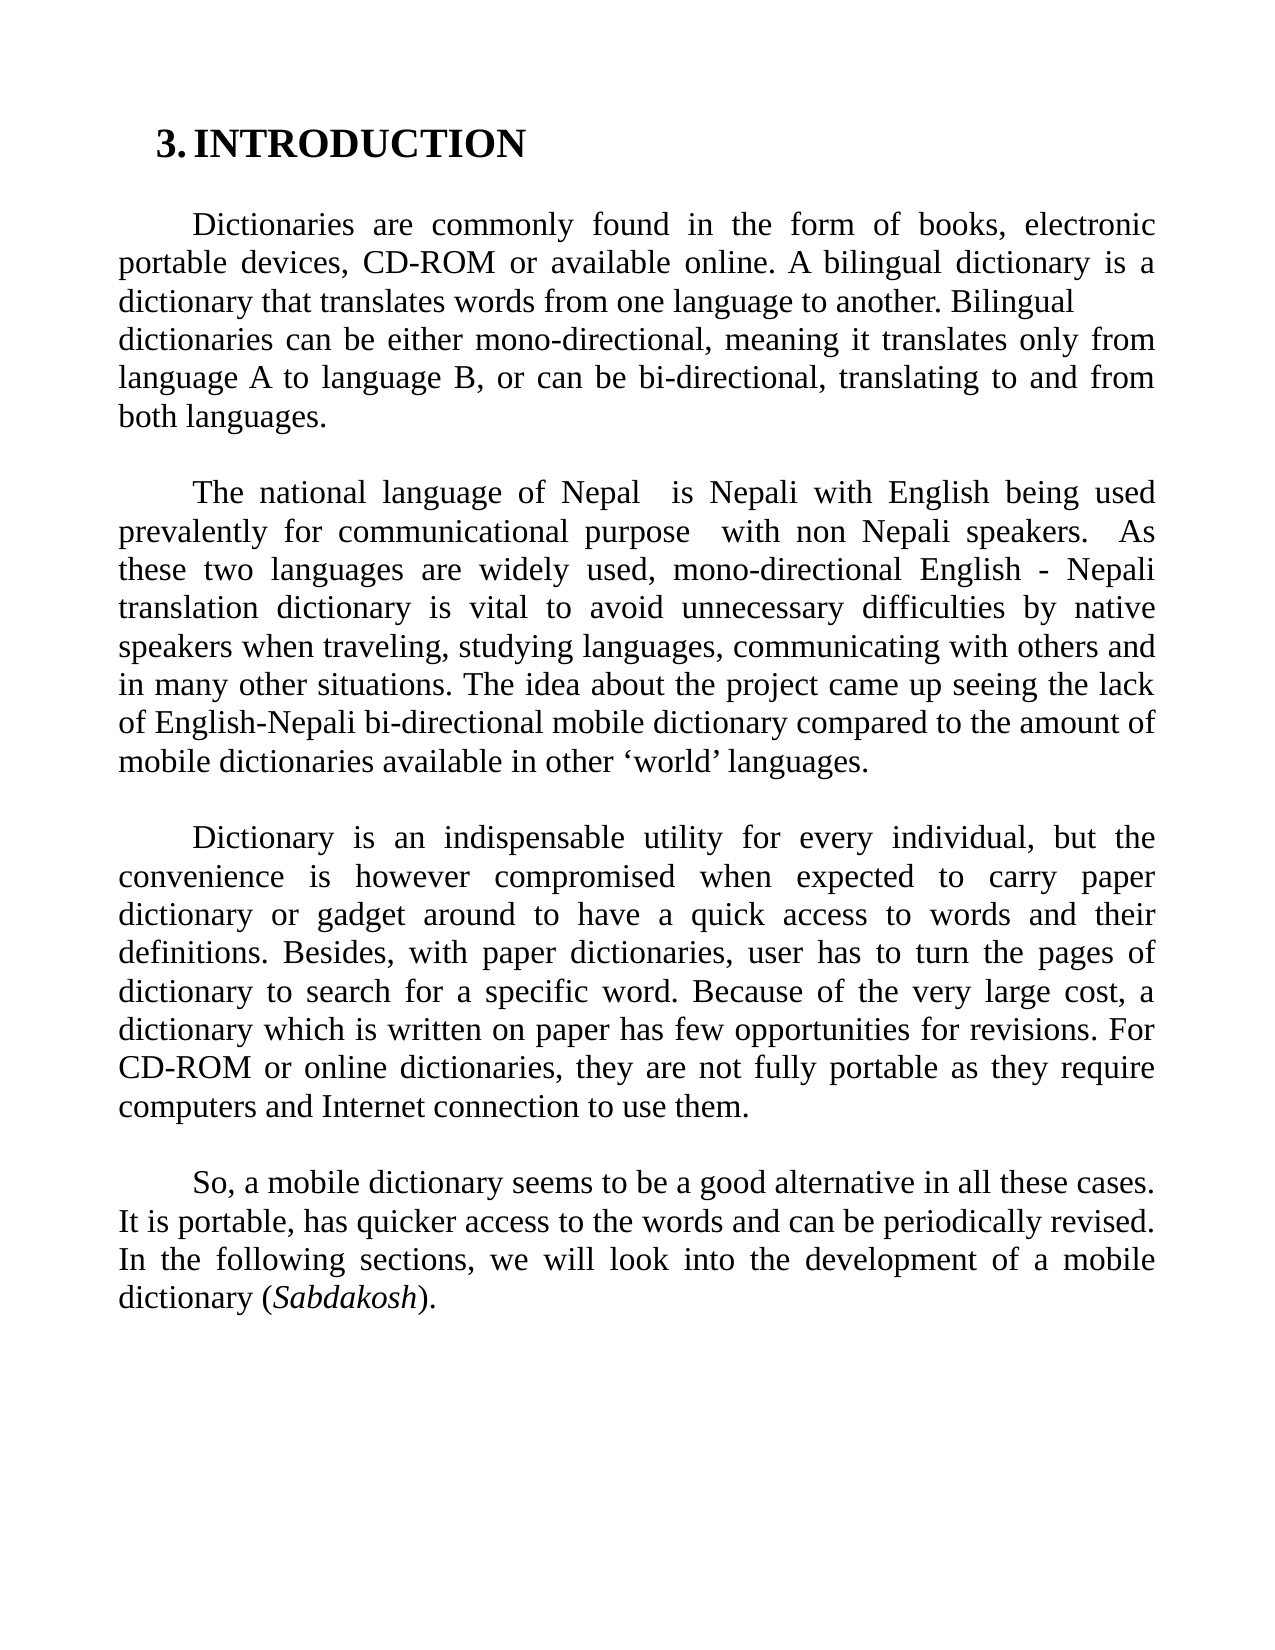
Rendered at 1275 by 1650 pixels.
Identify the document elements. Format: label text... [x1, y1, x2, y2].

text The national language of Nepal is Nepali with English being used prevalently for communicational purpose with non Nepali speakers. As these two languages are widely used, mono-directional English - Nepali translation dictionary is vital to avoid unnecessary difficulties by native speakers when traveling, studying languages, communicating with others and in many other situations. The idea about the project came up seeing the lack of English-Nepali bi-directional mobile dictionary compared to the amount of mobile dictionaries available in other ‘world’ languages. [118, 473, 1157, 779]
text Dictionary is an indispensable utility for every individual, but the convenience is however compromised when expected to carry paper dictionary or gadget around to have a quick access to words and their definitions. Besides, with paper dictionaries, user has to turn the pages of dictionary to search for a specific word. Because of the very large cost, a dictionary which is written on paper has few opportunities for revisions. For CD-ROM or online dictionaries, they are not fully portable as they require computers and Internet connection to use them. [118, 818, 1157, 1124]
text dictionaries can be either mono-directional, meaning it translates only from language A to language B, or can be bi-directional, translating to and from both languages. [118, 319, 1157, 434]
list INTRODUCTION [156, 118, 1157, 166]
text Dictionaries are commonly found in the form of books, electronic portable devices, CD-ROM or available online. A bilingual dictionary is a dictionary that translates words from one language to another. Bilingual [118, 204, 1157, 319]
text So, a mobile dictionary seems to be a good alternative in all these cases. It is portable, has quicker access to the words and can be periodically revised. In the following sections, we will look into the development of a mobile dictionary (Sabdakosh). [118, 1163, 1157, 1316]
